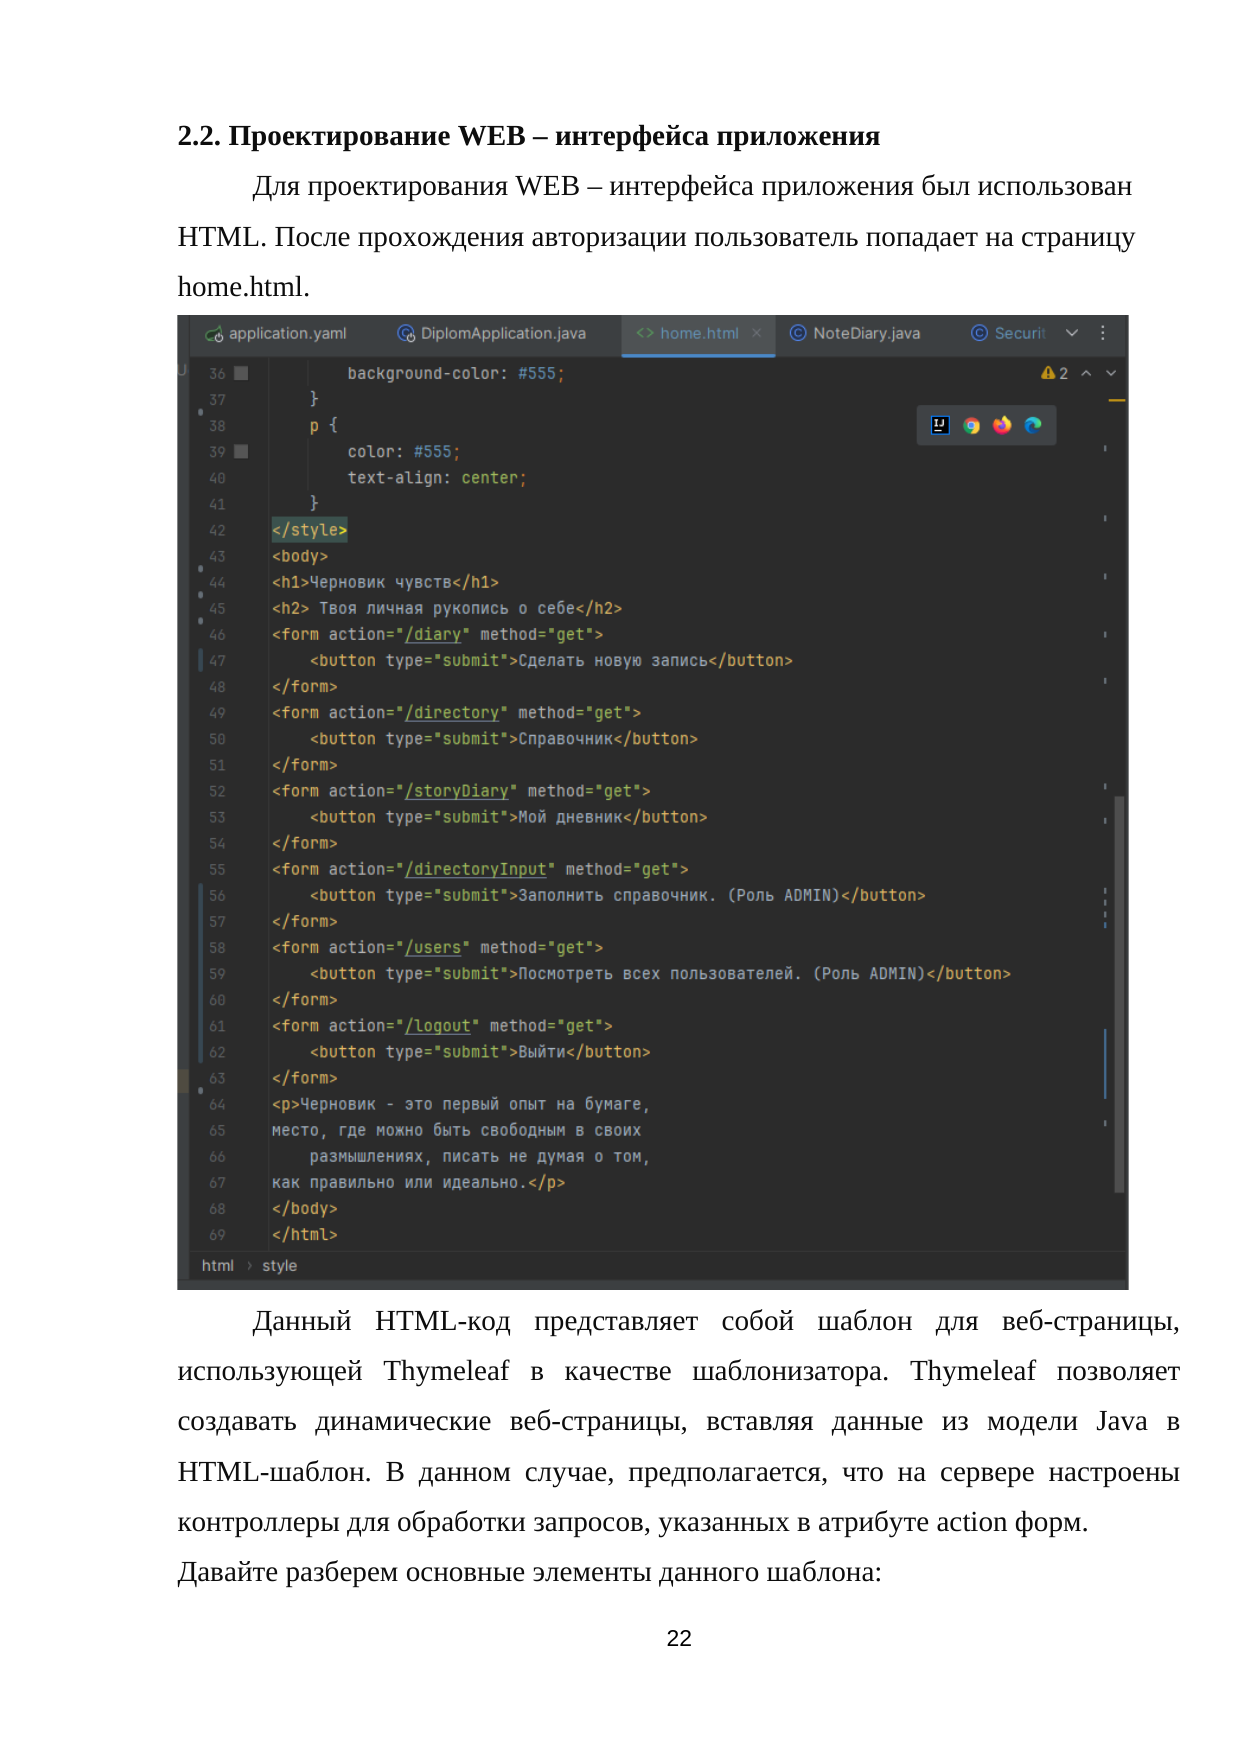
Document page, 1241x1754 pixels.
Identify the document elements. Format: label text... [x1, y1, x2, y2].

picture [177, 315, 1129, 1290]
text Для проектирования WEB – интерфейса приложения был использован HTML. После прохождения авторизации пользователь попадает на страницу home.html. [177, 168, 1181, 1290]
text 2.2. Проектирование WEB – интерфейса приложения [177, 118, 1181, 152]
text Данный HTML-код представляет собой шаблон для веб-страницы, использующей Thymeleaf в качестве шаблонизатора. Thymeleaf позволяет создавать динамические веб-страницы, вставляя данные из модели Java в HTML-шаблон. В данном случае, предполагается, что на сервере настроены контроллеры для обработки запросов, указанных в атрибуте action форм. [177, 1303, 1181, 1538]
text Давайте разберем основные элементы данного шаблона: [177, 1554, 1181, 1588]
